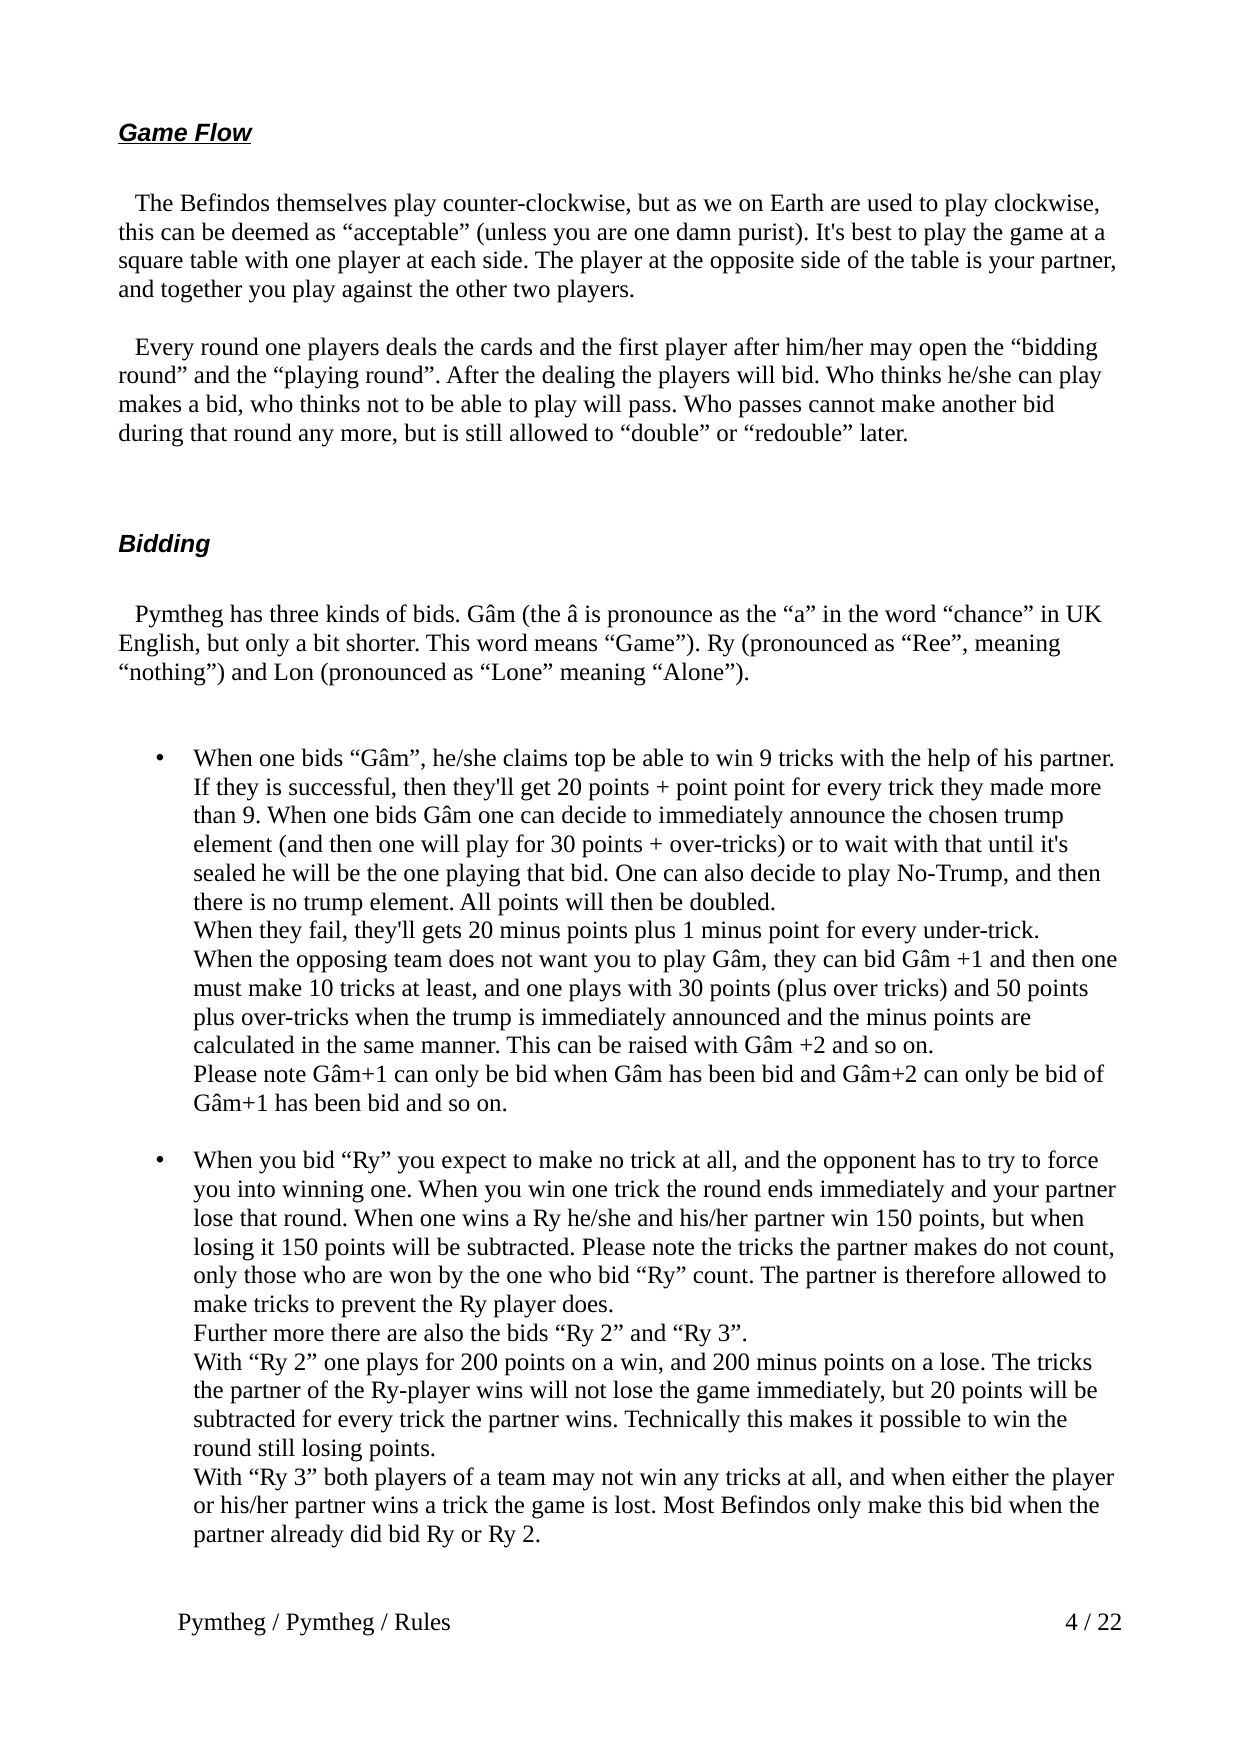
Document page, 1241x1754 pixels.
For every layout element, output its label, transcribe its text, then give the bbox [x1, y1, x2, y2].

subtitle Bidding [118, 529, 1122, 558]
text Pymtheg has three kinds of bids. Gâm (the â is pronounce as the “a” in the word “chance” in UK English, but only a bit shorter. This word means “Game”). Ry (pronounced as “Ree”, meaning “nothing”) and Lon (pronounced as “Lone” meaning “Alone”). [118, 599, 1122, 685]
list When you bid “Ry” you expect to make no trick at all, and the opponent has to try to force you into winning one. When you win one trick the round ends immediately and your partner lose that round. When one wins a Ry he/she and his/her partner win 150 points, but when losing it 150 points will be subtracted. Please note the tricks the partner makes do not count, only those who are won by the one who bid “Ry” count. The partner is therefore allowed to make tricks to prevent the Ry player does. Further more there are also the bids “Ry 2” and “Ry 3”. With “Ry 2” one plays for 200 points on a win, and 200 minus points on a lose. The tricks the partner of the Ry-player wins will not lose the game immediately, but 20 points will be subtracted for every trick the partner wins. Technically this makes it possible to win the round still losing points. With “Ry 3” both players of a team may not win any tricks at all, and when either the player or his/her partner wins a trick the game is lost. Most Befindos only make this bid when the partner already did bid Ry or Ry 2. [156, 1145, 1122, 1577]
subtitle Game Flow [118, 118, 1122, 147]
list When one bids “Gâm”, he/she claims top be able to win 9 tricks with the help of his partner. If they is successful, then they'll get 20 points + point point for every trick they made more than 9. When one bids Gâm one can decide to immediately announce the chosen trump element (and then one will play for 30 points + over-tricks) or to wait with that until it's sealed he will be the one playing that bid. One can also decide to play No-Trump, and then there is no trump element. All points will then be doubled. When they fail, they'll gets 20 minus points plus 1 minus point for every under-trick. When the opposing team does not want you to play Gâm, they can bid Gâm +1 and then one must make 10 tricks at least, and one plays with 30 points (plus over tricks) and 50 points plus over-tricks when the trump is immediately announced and the minus points are calculated in the same manner. This can be raised with Gâm +2 and so on. Please note Gâm+1 can only be bid when Gâm has been bid and Gâm+2 can only be bid of Gâm+1 has been bid and so on. [156, 743, 1122, 1145]
text Every round one players deals the cards and the first player after him/her may open the “bidding round” and the “playing round”. After the dealing the players will bid. Who thinks he/she can play makes a bid, who thinks not to be able to play will pass. Who passes cannot make another bid during that round any more, but is still allowed to “double” or “redouble” later. [118, 332, 1122, 447]
text The Befindos themselves play counter-clockwise, but as we on Earth are used to play clockwise, this can be deemed as “acceptable” (unless you are one damn purist). It's best to play the game at a square table with one player at each side. The player at the opposite side of the table is your partner, and together you play against the other two players. [118, 188, 1122, 332]
